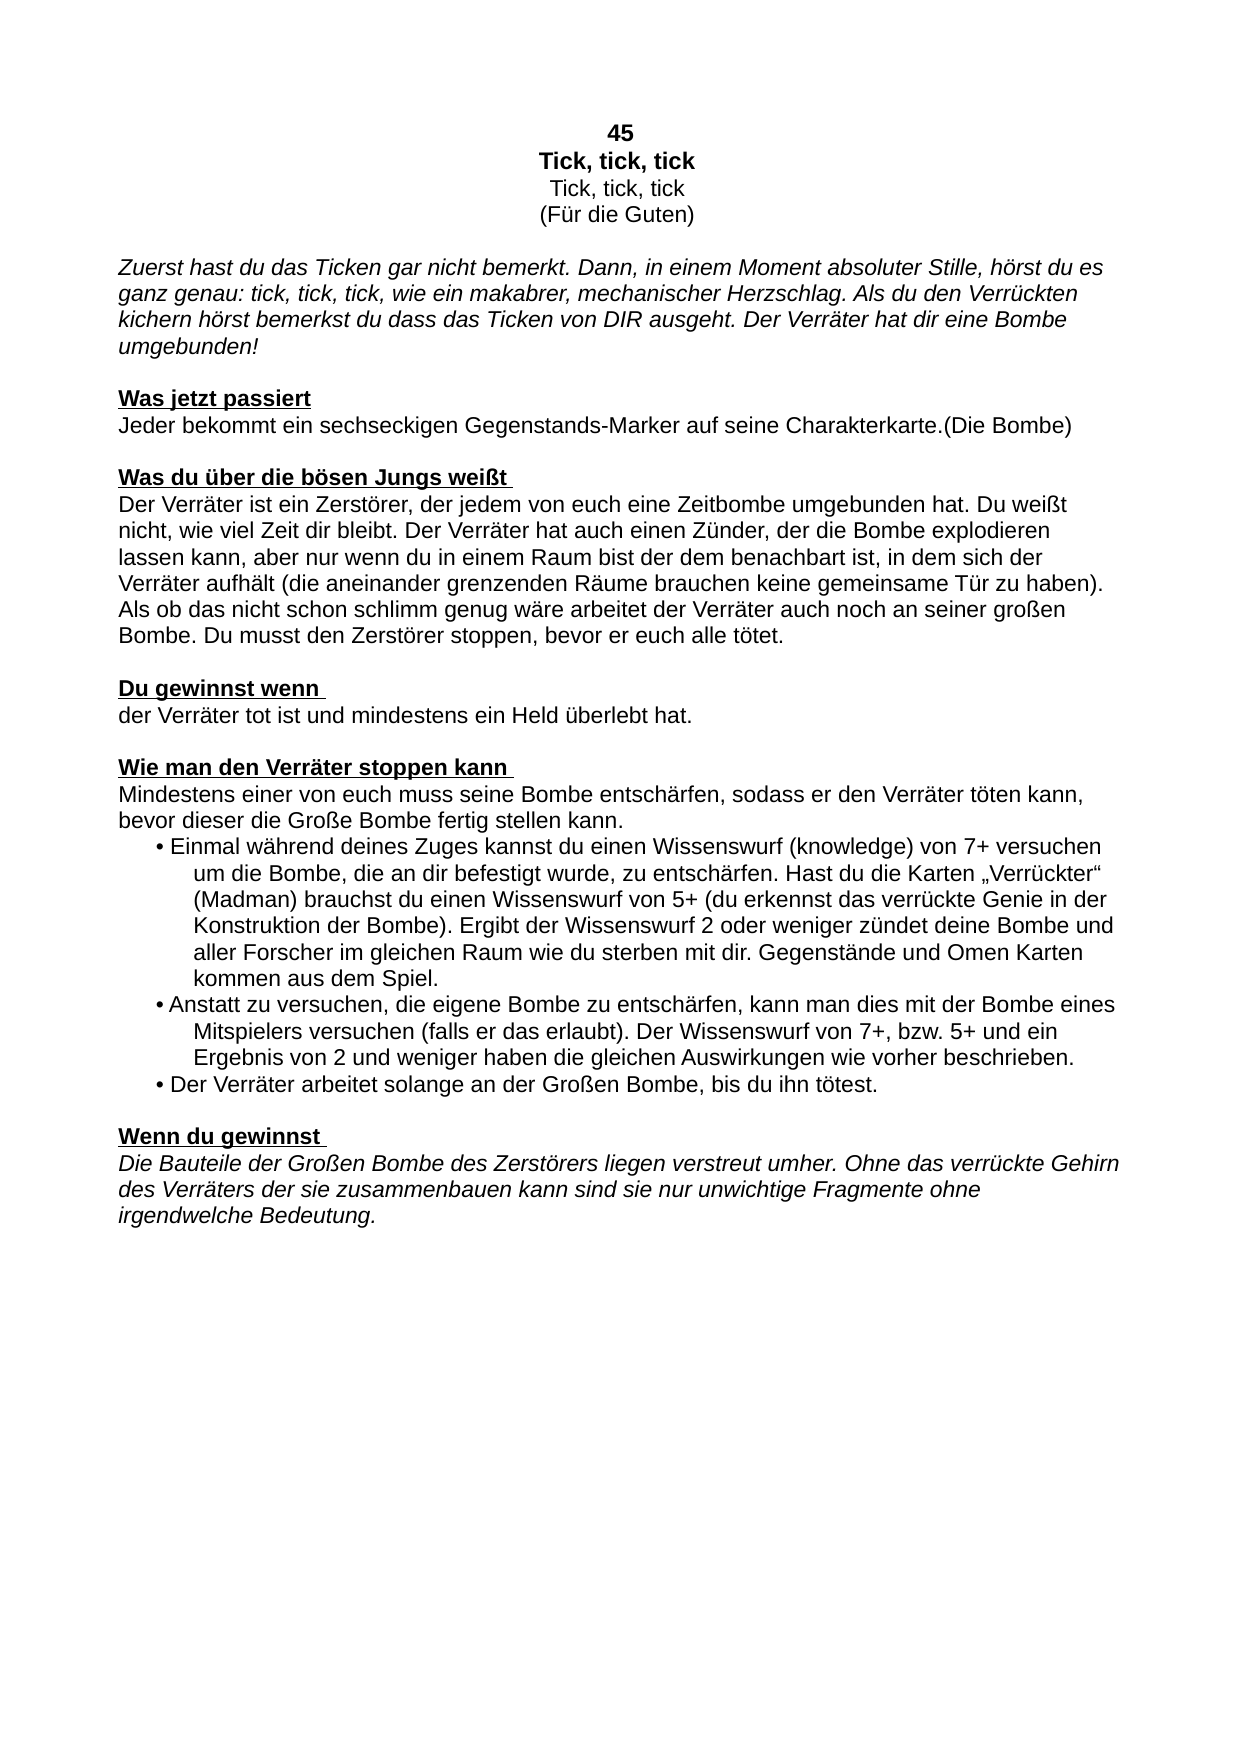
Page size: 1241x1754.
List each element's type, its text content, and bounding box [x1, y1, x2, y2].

text Zuerst hast du das Ticken gar nicht bemerkt. Dann, in einem Moment absoluter Stille, hörst du es ganz genau: tick, tick, tick, wie ein makabrer, mechanischer Herzschlag. Als du den Verrückten kichern hörst bemerkst du dass das Ticken von DIR ausgeht. Der Verräter hat dir eine Bombe umgebunden! [118, 253, 1122, 359]
text Tick, tick, tick [118, 174, 1122, 201]
text 45 [118, 118, 1122, 147]
text • Der Verräter arbeitet solange an der Großen Bombe, bis du ihn tötest. [156, 1071, 1122, 1097]
text Jeder bekommt ein sechseckigen Gegenstands-Marker auf seine Charakterkarte.(Die Bombe) [118, 412, 1122, 438]
text • Einmal während deines Zuges kannst du einen Wissenswurf (knowledge) von 7+ versuchen um die Bombe, die an dir befestigt wurde, zu entschärfen. Hast du die Karten „Verrückter“ (Madman) brauchst du einen Wissenswurf von 5+ (du erkennst das verrückte Genie in der Konstruktion der Bombe). Ergibt der Wissenswurf 2 oder weniger zündet deine Bombe und aller Forscher im gleichen Raum wie du sterben mit dir. Gegenstände und Omen Karten kommen aus dem Spiel. [156, 833, 1122, 991]
text Was jetzt passiert [118, 385, 1122, 412]
text Du gewinnst wenn [118, 675, 1122, 702]
text • Anstatt zu versuchen, die eigene Bombe zu entschärfen, kann man dies mit der Bombe eines Mitspielers versuchen (falls er das erlaubt). Der Wissenswurf von 7+, bzw. 5+ und ein Ergebnis von 2 und weniger haben die gleichen Auswirkungen wie vorher beschrieben. [156, 991, 1122, 1071]
text Als ob das nicht schon schlimm genug wäre arbeitet der Verräter auch noch an seiner großen Bombe. Du musst den Zerstörer stoppen, bevor er euch alle tötet. [118, 596, 1122, 649]
text der Verräter tot ist und mindestens ein Held überlebt hat. [118, 702, 1122, 728]
text Mindestens einer von euch muss seine Bombe entschärfen, sodass er den Verräter töten kann, bevor dieser die Große Bombe fertig stellen kann. [118, 781, 1122, 833]
text Die Bauteile der Großen Bombe des Zerstörers liegen verstreut umher. Ohne das verrückte Gehirn des Verräters der sie zusammenbauen kann sind sie nur unwichtige Fragmente ohne irgendwelche Bedeutung. [118, 1149, 1122, 1229]
text Wie man den Verräter stoppen kann [118, 754, 1122, 781]
text (Für die Guten) [118, 201, 1122, 227]
text Wenn du gewinnst [118, 1123, 1122, 1149]
text Was du über die bösen Jungs weißt [118, 464, 1122, 491]
text Der Verräter ist ein Zerstörer, der jedem von euch eine Zeitbombe umgebunden hat. Du weißt nicht, wie viel Zeit dir bleibt. Der Verräter hat auch einen Zünder, der die Bombe explodieren lassen kann, aber nur wenn du in einem Raum bist der dem benachbart ist, in dem sich der Verräter aufhält (die aneinander grenzenden Räume brauchen keine gemeinsame Tür zu haben). [118, 491, 1122, 596]
text Tick, tick, tick [118, 147, 1122, 174]
